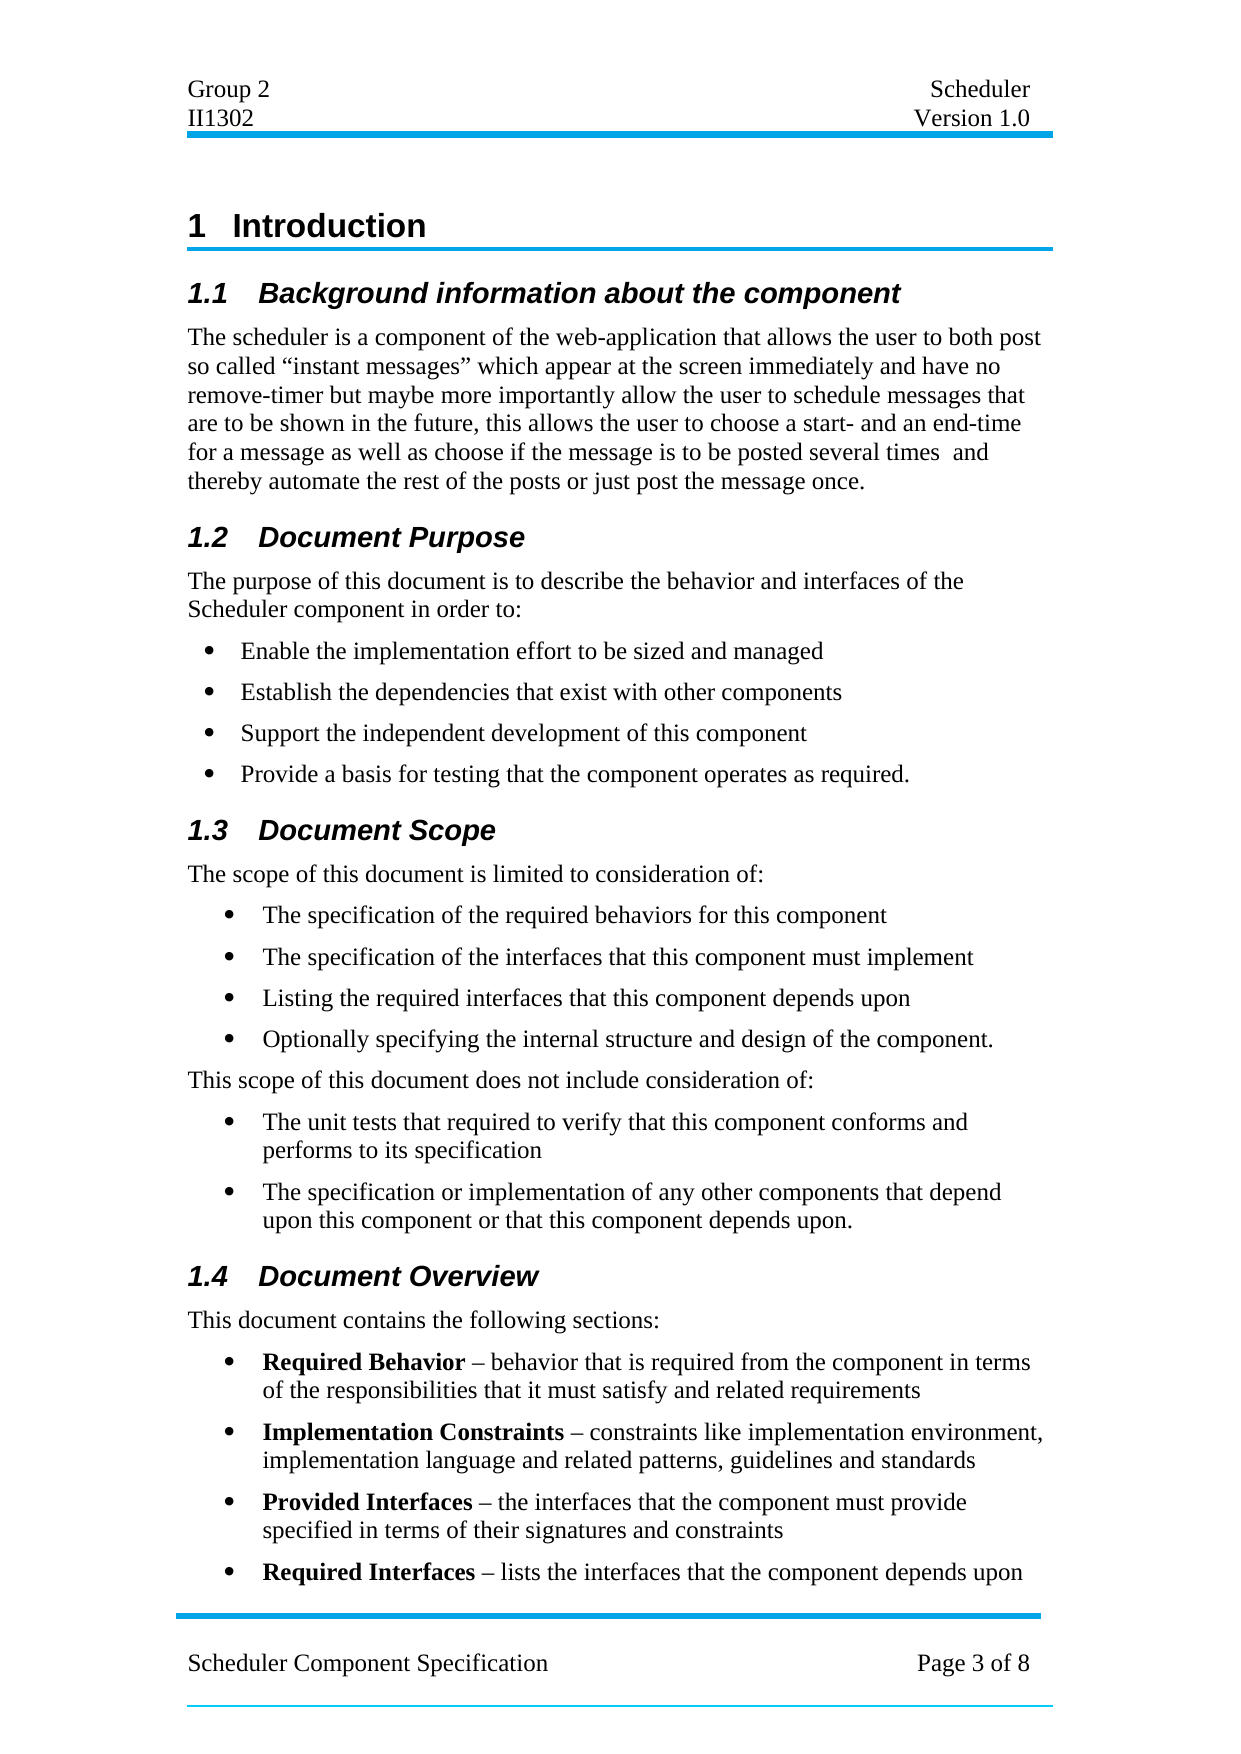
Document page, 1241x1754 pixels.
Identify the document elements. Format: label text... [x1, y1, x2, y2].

list Optionally specifying the internal structure and design of the component. [225, 1024, 1053, 1053]
list Implementation Constraints – constraints like implementation environment, implementation language and related patterns, guidelines and standards [225, 1417, 1053, 1474]
list Enable the implementation effort to be sized and managed [205, 636, 1053, 664]
list Required Behavior – behavior that is required from the component in terms of the responsibilities that it must satisfy and related requirements [225, 1347, 1053, 1404]
list Establish the dependencies that exist with other components [205, 677, 1053, 706]
text This document contains the following sections: [187, 1305, 1053, 1334]
subtitle Document Overview [187, 1259, 1053, 1293]
subtitle Background information about the component [187, 276, 1053, 310]
subtitle Document Scope [187, 813, 1053, 847]
list The specification of the required behaviors for this component [225, 901, 1053, 929]
list The specification or implementation of any other components that depend upon this component or that this component depends upon. [225, 1177, 1053, 1234]
text The purpose of this document is to describe the behavior and interfaces of the Scheduler component in order to: [187, 566, 1053, 623]
list Listing the required interfaces that this component depends upon [225, 983, 1053, 1012]
text This scope of this document does not include consideration of: [187, 1066, 1053, 1094]
list Support the independent development of this component [205, 718, 1053, 747]
list Provide a basis for testing that the component operates as required. [205, 759, 1053, 788]
subtitle Document Purpose [187, 520, 1053, 553]
text The scheduler is a component of the web-application that allows the user to both post so called “instant messages” which appear at the screen immediately and have no remove-timer but maybe more importantly allow the user to schedule messages that are to be shown in the future, this allows the user to choose a start- and an end-time for a message as well as choose if the message is to be posted several times and thereby automate the rest of the posts or just post the message once. [187, 322, 1053, 495]
subtitle Introduction [187, 206, 1053, 247]
list Provided Interfaces – the interfaces that the component must provide specified in terms of their signatures and constraints [225, 1487, 1053, 1544]
list The unit tests that required to verify that this component conforms and performs to its specification [225, 1107, 1053, 1164]
list Required Interfaces – lists the interfaces that the component depends upon [225, 1557, 1053, 1585]
list The specification of the interfaces that this component must implement [225, 942, 1053, 971]
text The scope of this document is limited to consideration of: [187, 859, 1053, 888]
